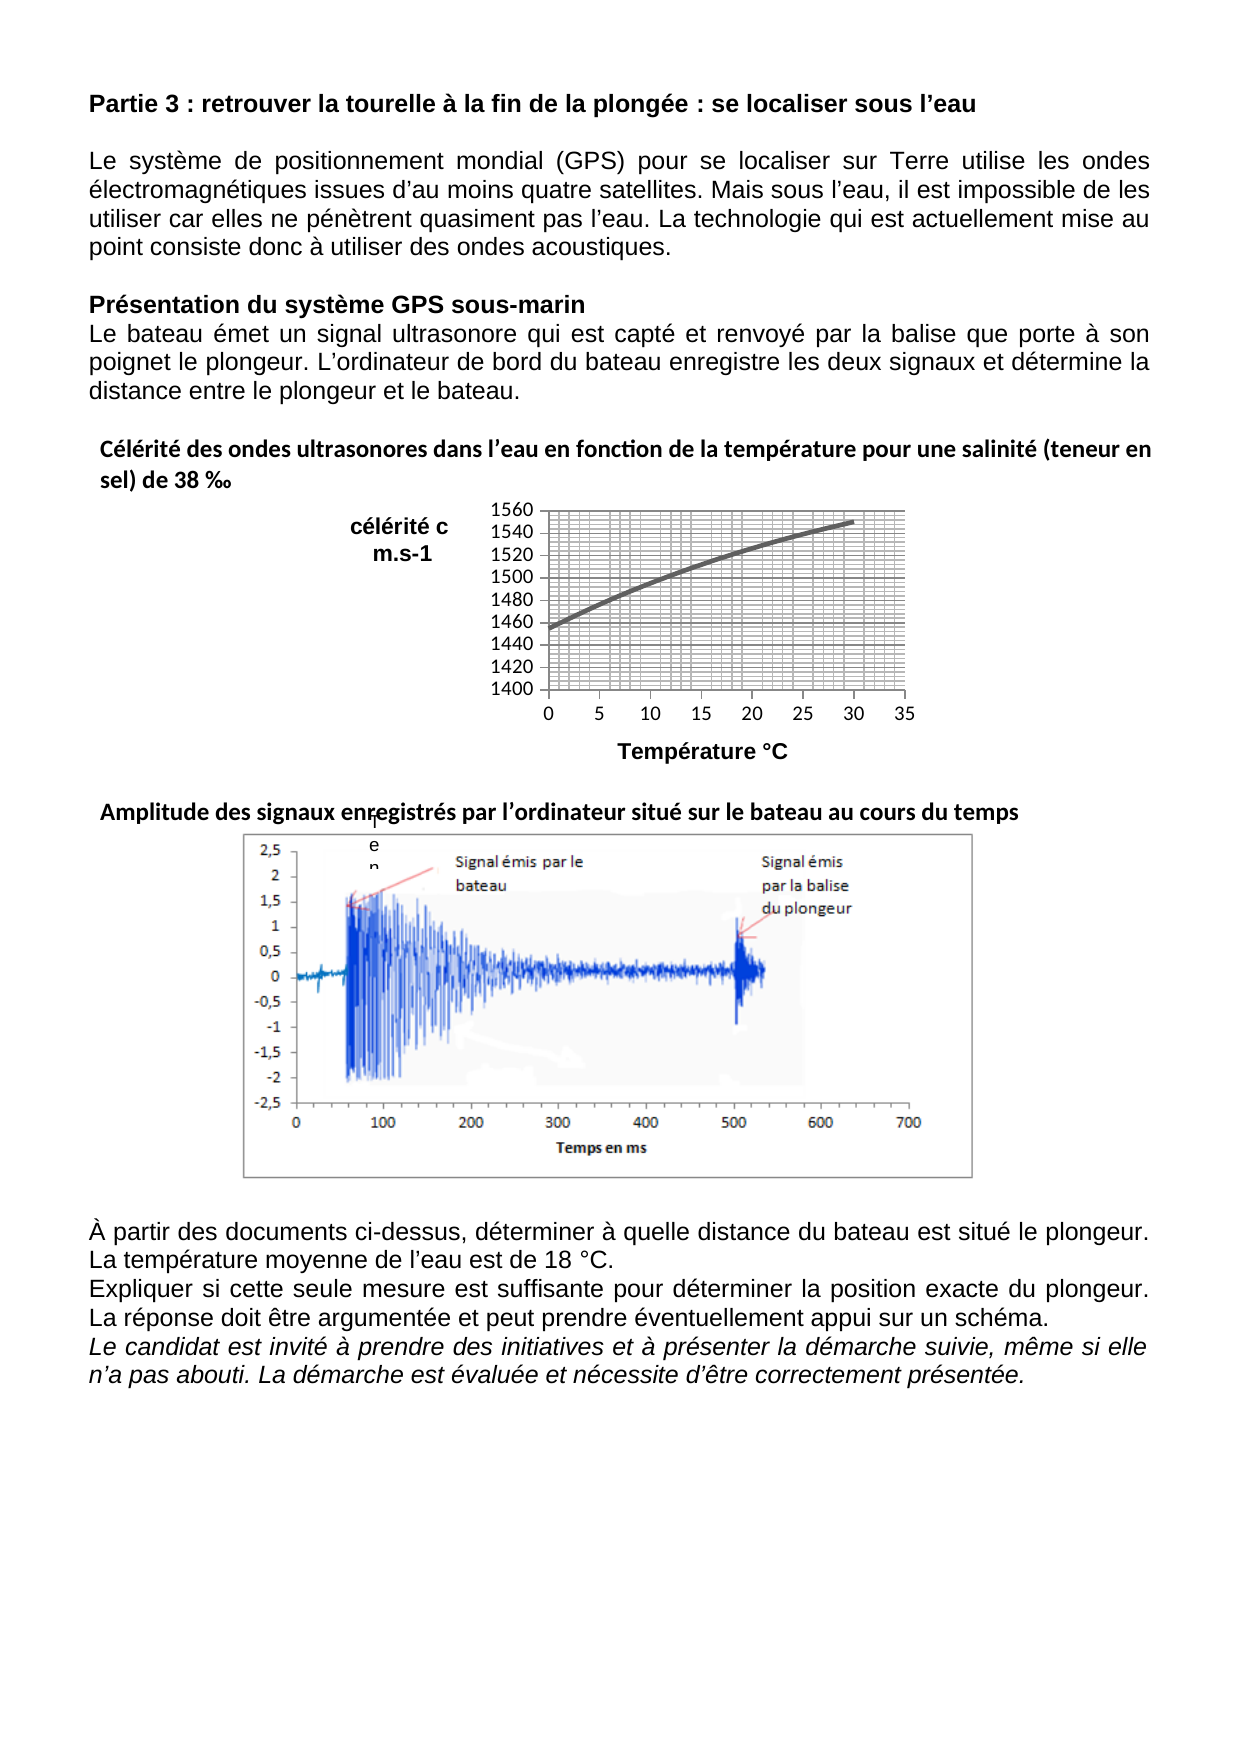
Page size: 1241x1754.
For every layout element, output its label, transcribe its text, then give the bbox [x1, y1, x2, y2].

text Le système de positionnement mondial (GPS) pour se localiser sur Terre utilise les ondes électromagnétiques issues d’au moins quatre satellites. Mais sous l’eau, il est impossible de les utiliser car elles ne pénètrent quasiment pas l’eau. La technologie qui est actuellement mise au point consiste donc à utiliser des ondes acoustiques. [89, 146, 1152, 261]
text Partie 3 : retrouver la tourelle à la fin de la plongée : se localiser sous l’eau [89, 89, 1152, 117]
table_cell Amplitude des signaux enregistrés par l’ordinateur situé sur le bateau au cours du temps [89, 796, 1130, 1188]
table_cell [1130, 796, 1178, 1188]
picture [232, 826, 987, 1189]
text À partir des documents ci-dessus, déterminer à quelle distance du bateau est situé le plongeur. La température moyenne de l’eau est de 18 °C. [89, 1216, 1152, 1274]
text Expliquer si cette seule mesure est suffisante pour déterminer la position exacte du plongeur. La réponse doit être argumentée et peut prendre éventuellement appui sur un schéma. [89, 1274, 1152, 1331]
text Présentation du système GPS sous-marin [89, 290, 1152, 319]
table_header Célérité des ondes ultrasonores dans l’eau en fonction de la température pour une salinité (teneur en sel) de 38 ‰ [89, 434, 1178, 796]
text Le bateau émet un signal ultrasonore qui est capté et renvoyé par la balise que porte à son poignet le plongeur. L’ordinateur de bord du bateau enregistre les deux signaux et détermine la distance entre le plongeur et le bateau. [89, 319, 1152, 405]
text Le candidat est invité à prendre des initiatives et à présenter la démarche suivie, même si elle n’a pas abouti. La démarche est évaluée et nécessite d’être correctement présentée. [89, 1331, 1152, 1389]
